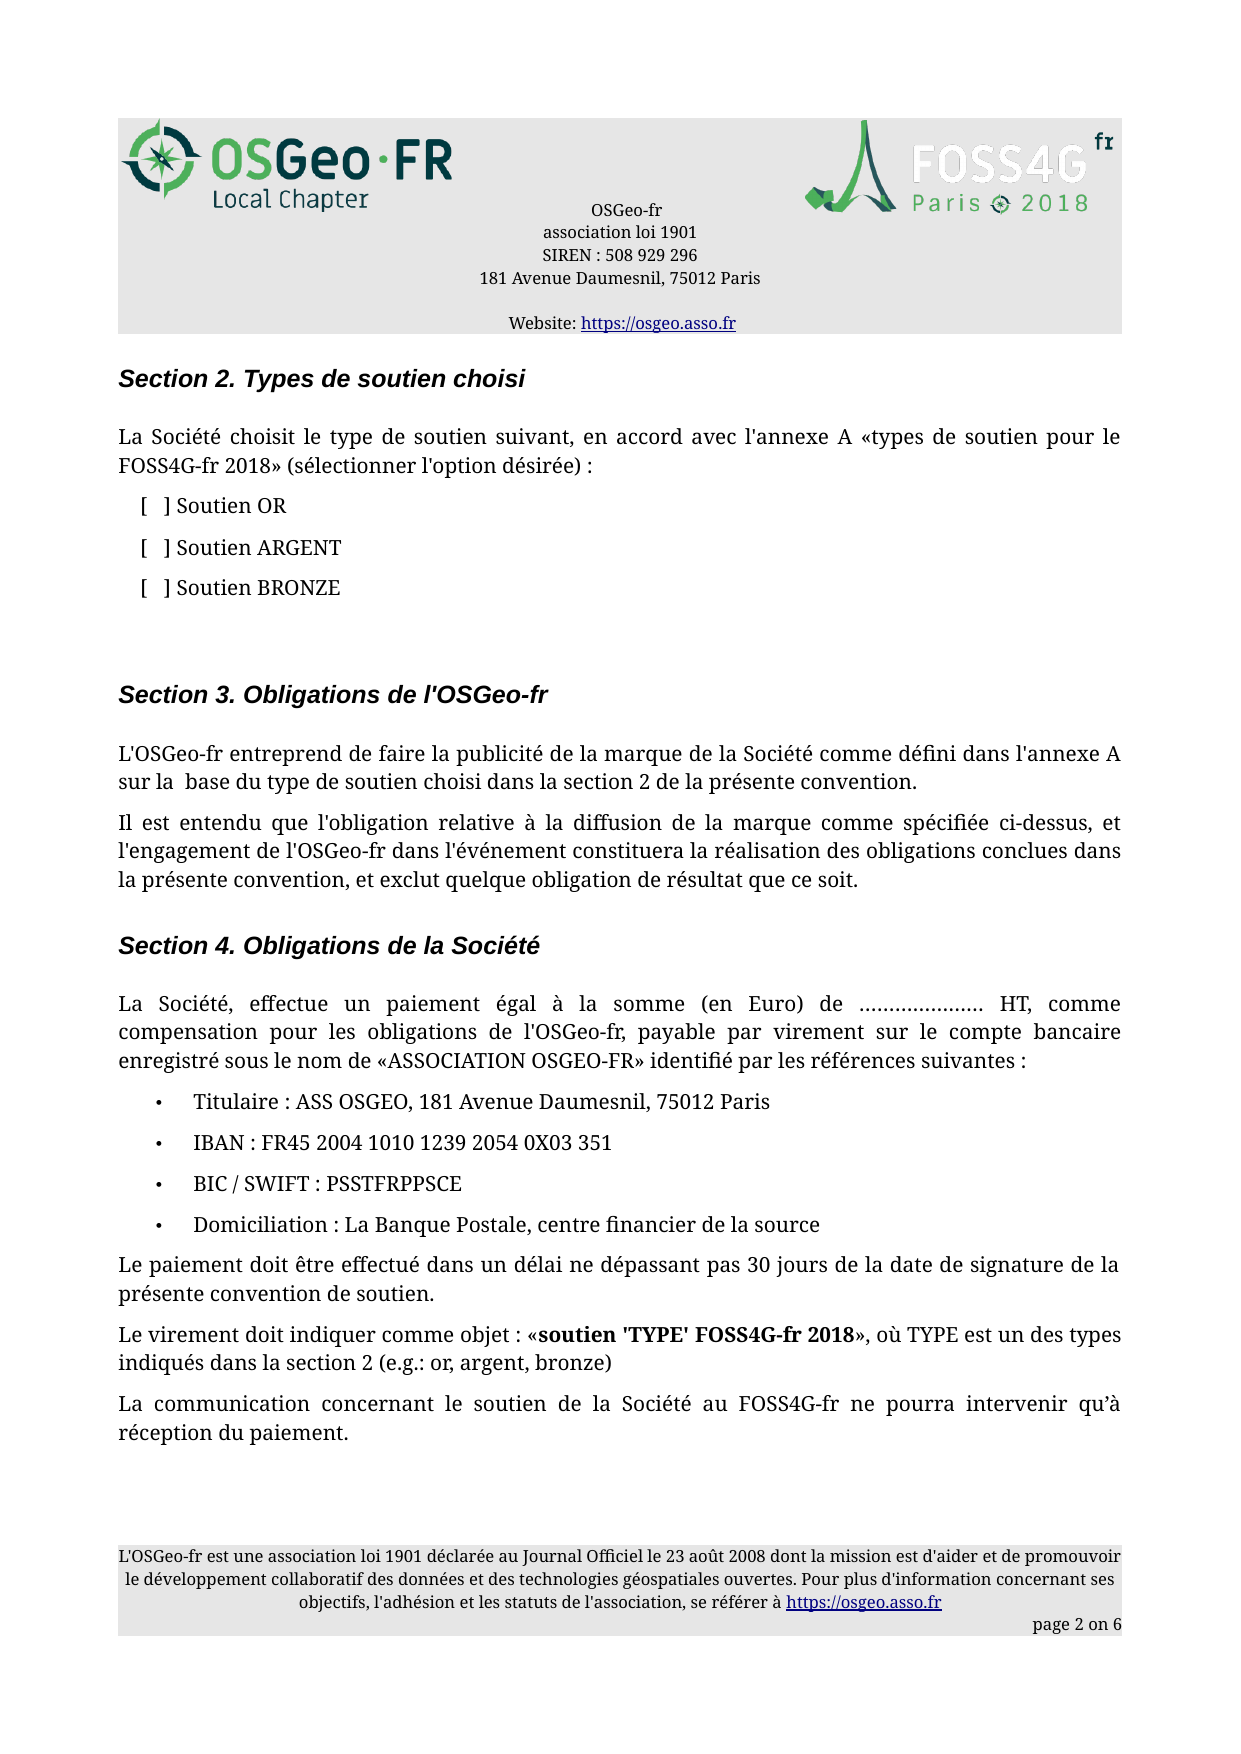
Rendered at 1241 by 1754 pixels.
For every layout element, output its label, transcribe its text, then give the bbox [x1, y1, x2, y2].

picture [805, 120, 1114, 215]
text La Société choisit le type de soutien suivant, en accord avec l'annexe A «types de soutien pour le FOSS4G-fr 2018» (sélectionner l'option désirée) : [118, 422, 1122, 479]
subtitle Section 3. Obligations de l'OSGeo-fr [118, 680, 1122, 709]
list IBAN : FR45 2004 1010 1239 2054 0X03 351 [156, 1128, 1122, 1156]
list Domiciliation : La Banque Postale, centre financier de la source [156, 1210, 1122, 1238]
text [ ] Soutien BRONZE [118, 573, 1122, 602]
list Titulaire : ASS OSGEO, 181 Avenue Daumesnil, 75012 Paris [156, 1087, 1122, 1115]
picture [121, 118, 452, 212]
text La Société, effectue un paiement égal à la somme (en Euro) de ………………… HT, comme compensation pour les obligations de l'OSGeo-fr, payable par virement sur le compte bancaire enregistré sous le nom de «ASSOCIATION OSGEO-FR» identifié par les références suivantes : [118, 989, 1122, 1074]
subtitle Section 2. Types de soutien choisi [118, 364, 1122, 393]
list BIC / SWIFT : PSSTFRPPSCE [156, 1169, 1122, 1197]
text Il est entendu que l'obligation relative à la diffusion de la marque comme spécifiée ci-dessus, et l'engagement de l'OSGeo-fr dans l'événement constituera la réalisation des obligations conclues dans la présente convention, et exclut quelque obligation de résultat que ce soit. [118, 808, 1122, 893]
text Le paiement doit être effectué dans un délai ne dépassant pas 30 jours de la date de signature de la présente convention de soutien. [118, 1251, 1122, 1307]
text [ ] Soutien OR [118, 492, 1122, 520]
subtitle Section 4. Obligations de la Société [118, 931, 1122, 959]
text Le virement doit indiquer comme objet : «soutien 'TYPE' FOSS4G-fr 2018», où TYPE est un des types indiqués dans la section 2 (e.g.: or, argent, bronze) [118, 1320, 1122, 1377]
text [ ] Soutien ARGENT [118, 533, 1122, 561]
text L'OSGeo-fr entreprend de faire la publicité de la marque de la Société comme défini dans l'annexe A sur la base du type de soutien choisi dans la section 2 de la présente convention. [118, 739, 1122, 796]
text La communication concernant le soutien de la Société au FOSS4G-fr ne pourra intervenir qu’à réception du paiement. [118, 1389, 1122, 1446]
